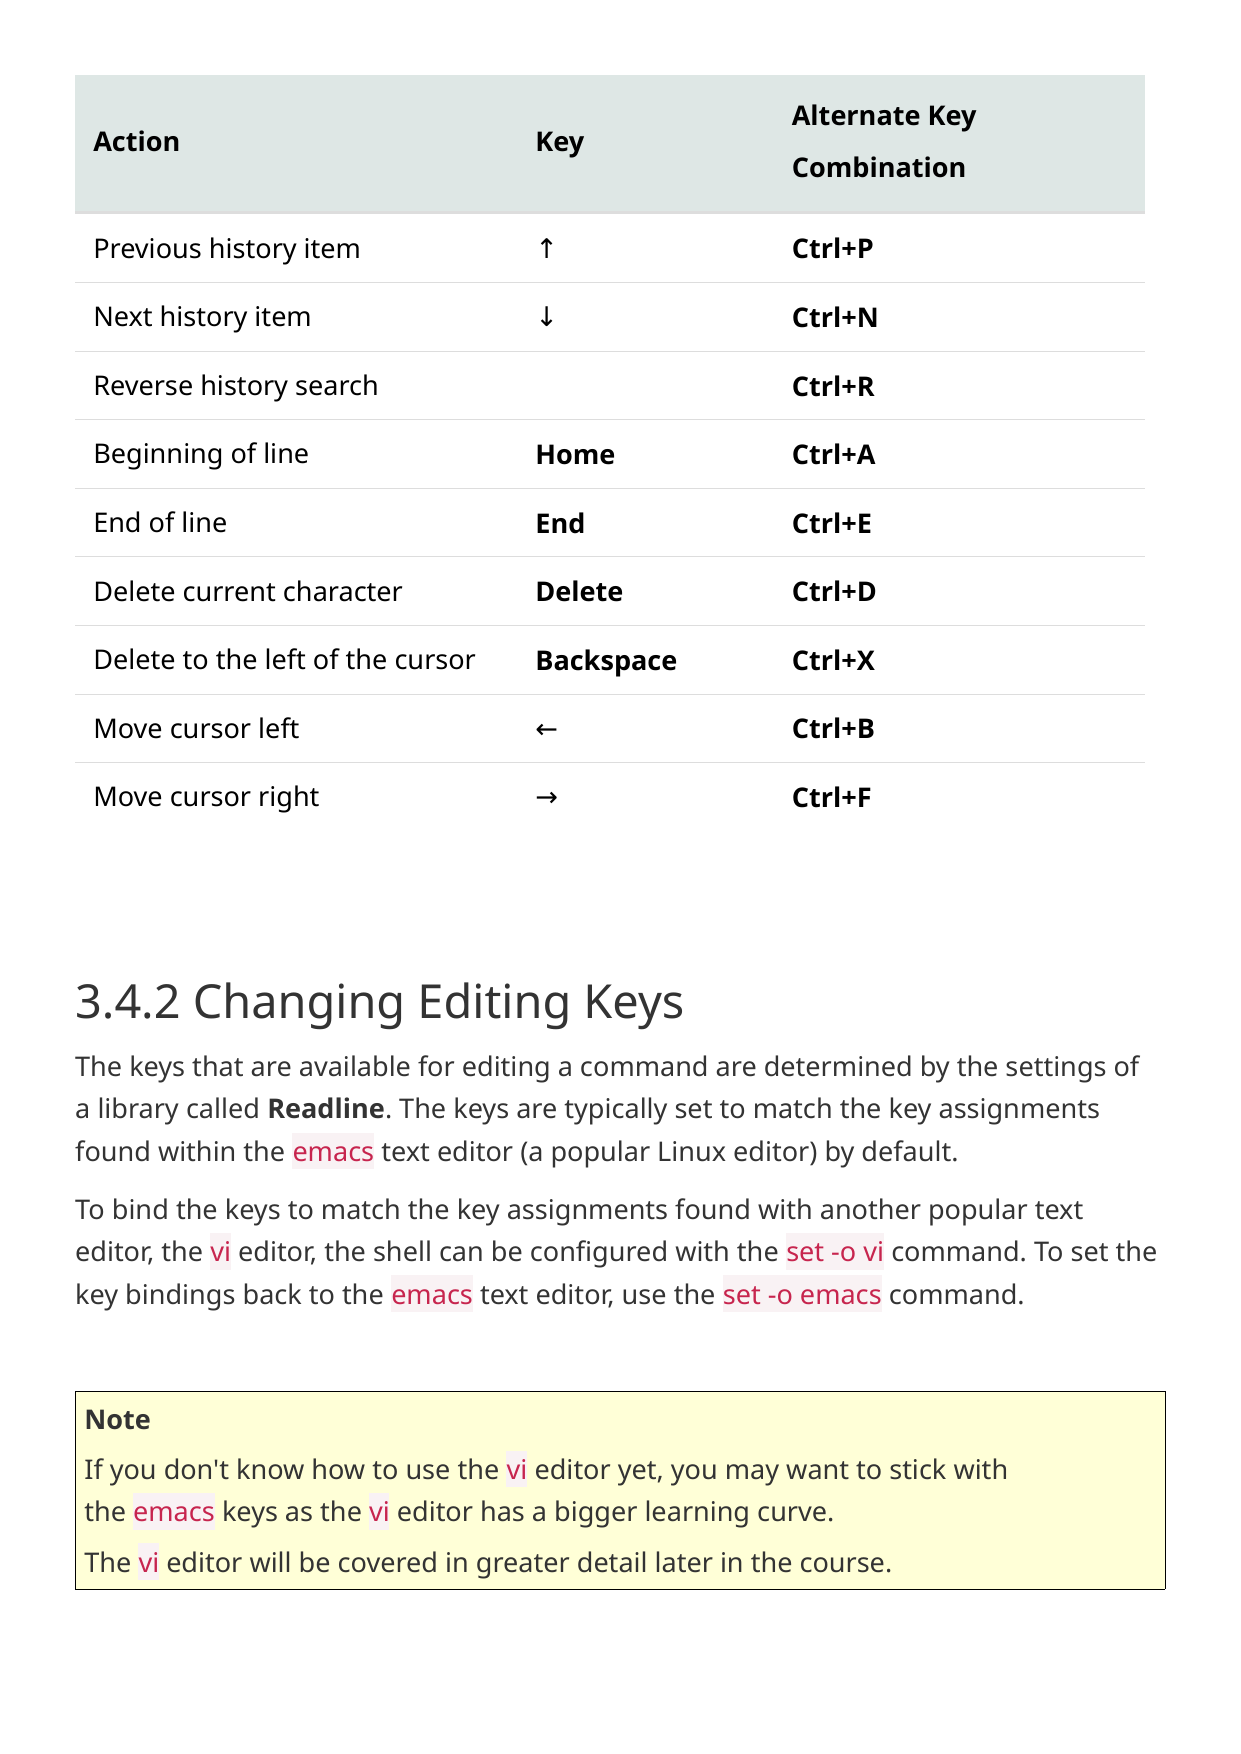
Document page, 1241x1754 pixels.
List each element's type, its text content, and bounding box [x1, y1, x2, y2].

table_header Action [75, 75, 517, 211]
table_cell Beginning of line [75, 420, 517, 488]
table_cell Reverse history search [75, 352, 517, 419]
text The keys that are available for editing a command are determined by the settings of a library called Readline. The keys are typically set to match the key assignments found within the emacs text editor (a popular Linux editor) by default. [75, 1048, 1165, 1169]
table_cell Ctrl+X [774, 626, 1145, 693]
table_cell Ctrl+N [774, 283, 1145, 351]
table_cell Move cursor right [75, 763, 517, 831]
table_cell Move cursor left [75, 695, 517, 762]
table_cell Ctrl+F [774, 763, 1145, 831]
table_cell → [517, 763, 774, 831]
table_cell [517, 352, 774, 419]
table_cell Previous history item [75, 214, 517, 282]
table_cell Ctrl+R [774, 352, 1145, 419]
table_cell ↑ [517, 214, 774, 282]
table_cell Ctrl+P [774, 214, 1145, 282]
text If you don't know how to use the vi editor yet, you may want to stick with the emacs keys as the vi editor has a bigger learning curve. [76, 1441, 1165, 1530]
table_header Key [517, 75, 774, 211]
table_cell ← [517, 695, 774, 762]
table_cell Backspace [517, 626, 774, 693]
table_cell Ctrl+E [774, 489, 1145, 556]
text To bind the keys to match the key assignments found with another popular text editor, the vi editor, the shell can be configured with the set -o vi command. To set the key bindings back to the emacs text editor, use the set -o emacs command. [75, 1190, 1165, 1312]
table_cell Ctrl+A [774, 420, 1145, 488]
table_cell Delete to the left of the cursor [75, 626, 517, 693]
table_cell End of line [75, 489, 517, 556]
table_cell Next history item [75, 283, 517, 351]
table_cell ↓ [517, 283, 774, 351]
table_cell End [517, 489, 774, 556]
subtitle 3.4.2 Changing Editing Keys [75, 968, 1165, 1032]
table_cell Ctrl+B [774, 695, 1145, 762]
text Note [76, 1392, 1165, 1437]
table_cell Home [517, 420, 774, 488]
text The vi editor will be covered in greater detail later in the course. [76, 1534, 1165, 1589]
table_cell Ctrl+D [774, 557, 1145, 625]
table_header Alternate Key Combination [774, 75, 1145, 211]
table_cell Delete [517, 557, 774, 625]
table_cell Delete current character [75, 557, 517, 625]
